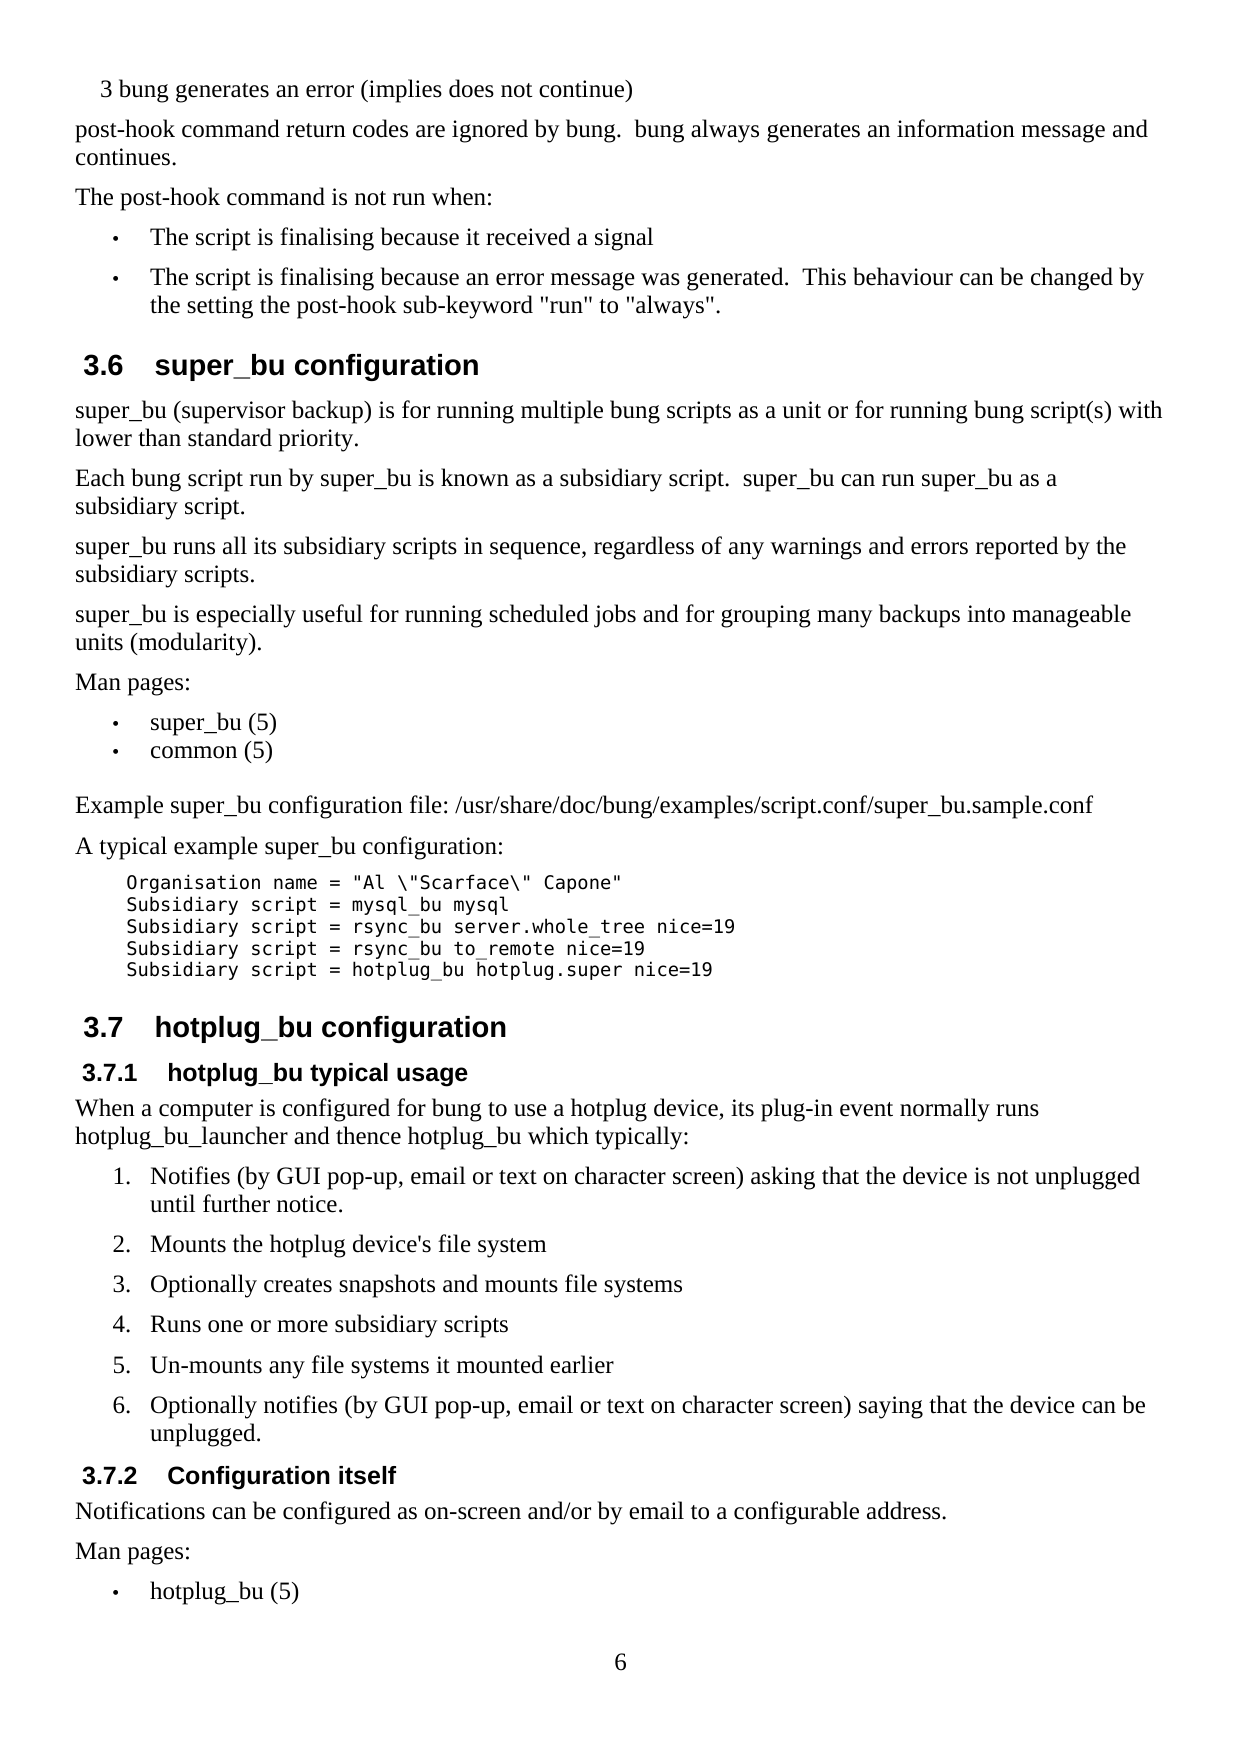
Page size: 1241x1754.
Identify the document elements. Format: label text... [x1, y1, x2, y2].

text Each bung script run by super_bu is known as a subsidiary script. super_bu can run super_bu as a subsidiary script. [75, 464, 1166, 520]
list The script is finalising because an error message was generated. This behaviour can be changed by the setting the post-hook sub-keyword "run" to "always". [112, 263, 1166, 319]
text Man pages: [75, 1537, 1166, 1565]
text super_bu runs all its subsidiary scripts in sequence, regardless of any warnings and errors reported by the subsidiary scripts. [75, 532, 1166, 588]
text Subsidiary script = mysql_bu mysql [126, 894, 1166, 916]
text super_bu is especially useful for running scheduled jobs and for grouping many backups into manageable units (modularity). [75, 600, 1166, 656]
subtitle hotplug_bu configuration [75, 1011, 1166, 1044]
text Subsidiary script = rsync_bu to_remote nice=19 [126, 938, 1166, 959]
text Example super_bu configuration file: /usr/share/doc/bung/examples/script.conf/super_bu.sample.conf [75, 792, 1166, 819]
text A typical example super_bu configuration: [75, 832, 1166, 859]
list super_bu (5) [112, 708, 1166, 736]
text Notifications can be configured as on-screen and/or by email to a configurable address. [75, 1497, 1166, 1524]
list Mounts the hotplug device's file system [112, 1230, 1166, 1258]
text Man pages: [75, 668, 1166, 696]
text 3 bung generates an error (implies does not continue) [75, 75, 1166, 103]
list Optionally creates snapshots and mounts file systems [112, 1270, 1166, 1298]
subtitle Configuration itself [75, 1461, 1166, 1489]
text post-hook command return codes are ignored by bung. bung always generates an information message and continues. [75, 115, 1166, 171]
list common (5) [112, 736, 1166, 764]
text Subsidiary script = hotplug_bu hotplug.super nice=19 [126, 959, 1166, 981]
text When a computer is configured for bung to use a hotplug device, its plug-in event normally runs hotplug_bu_launcher and thence hotplug_bu which typically: [75, 1094, 1166, 1150]
list Runs one or more subsidiary scripts [112, 1311, 1166, 1338]
text super_bu (supervisor backup) is for running multiple bung scripts as a unit or for running bung script(s) with lower than standard priority. [75, 397, 1166, 452]
subtitle super_bu configuration [75, 349, 1166, 382]
list hotplug_bu (5) [112, 1577, 1166, 1605]
text Subsidiary script = rsync_bu server.whole_tree nice=19 [126, 916, 1166, 938]
list The script is finalising because it received a signal [112, 223, 1166, 251]
text The post-hook command is not run when: [75, 183, 1166, 211]
list Notifies (by GUI pop-up, email or text on character screen) asking that the device is not unplugged until further notice. [112, 1162, 1166, 1218]
list Un-mounts any file systems it mounted earlier [112, 1351, 1166, 1378]
subtitle hotplug_bu typical usage [75, 1059, 1166, 1087]
list Optionally notifies (by GUI pop-up, email or text on character screen) saying that the device can be unplugged. [112, 1391, 1166, 1446]
text Organisation name = "Al \"Scarface\" Capone" [126, 872, 1166, 894]
